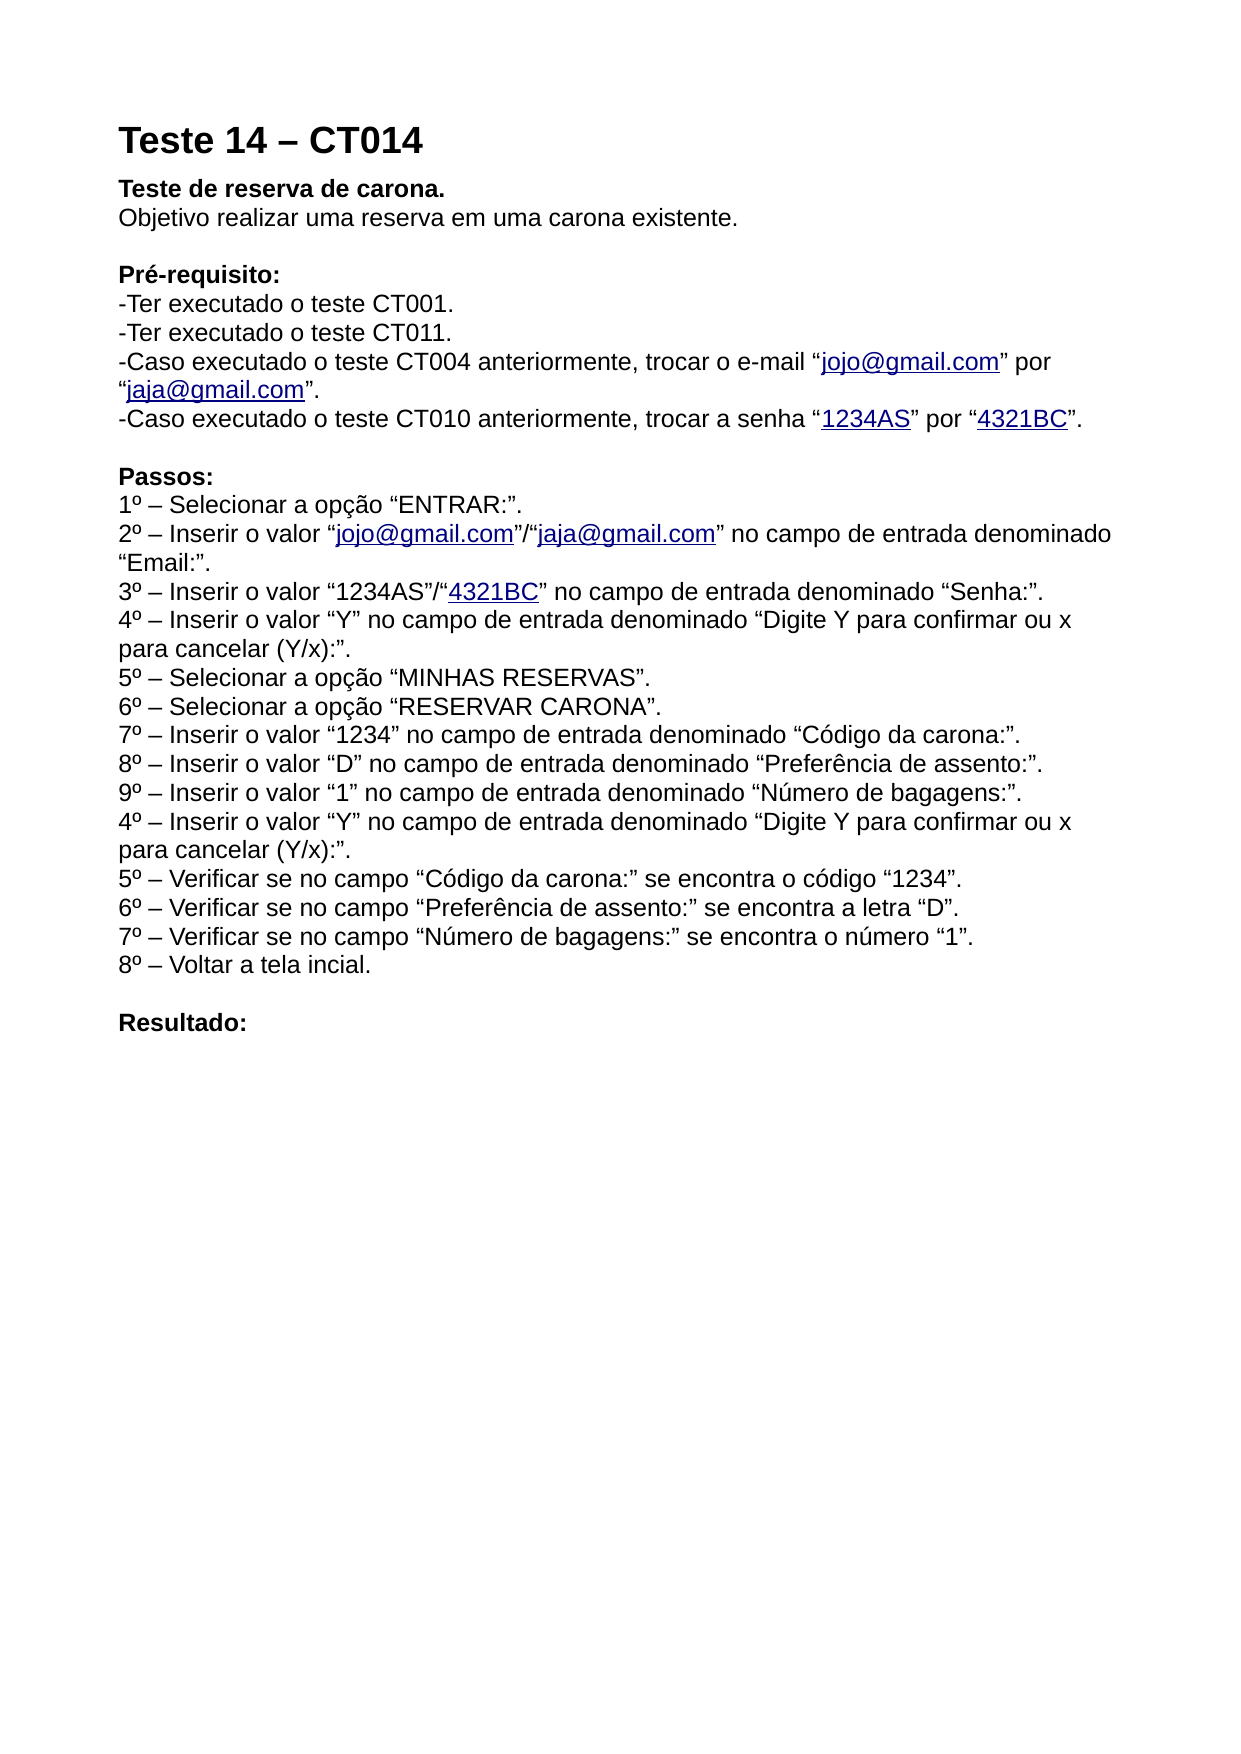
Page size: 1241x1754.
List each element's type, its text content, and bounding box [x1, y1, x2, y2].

text -Caso executado o teste CT004 anteriormente, trocar o e-mail “jojo@gmail.com” por “jaja@gmail.com”. [118, 347, 1122, 404]
text 6º – Selecionar a opção “RESERVAR CARONA”. [118, 692, 1122, 721]
text 7º – Verificar se no campo “Número de bagagens:” se encontra o número “1”. [118, 922, 1122, 951]
text 4º – Inserir o valor “Y” no campo de entrada denominado “Digite Y para confirmar ou x para cancelar (Y/x):”. [118, 606, 1122, 663]
text Pré-requisito: [118, 261, 1122, 289]
text 9º – Inserir o valor “1” no campo de entrada denominado “Número de bagagens:”. [118, 778, 1122, 807]
text 1º – Selecionar a opção “ENTRAR:”. [118, 491, 1122, 519]
subtitle Teste 14 – CT014 [118, 118, 1122, 162]
text -Ter executado o teste CT011. [118, 318, 1122, 347]
text 8º – Inserir o valor “D” no campo de entrada denominado “Preferência de assento:”. [118, 749, 1122, 778]
text Teste de reserva de carona. [118, 174, 1122, 203]
text 8º – Voltar a tela incial. [118, 951, 1122, 979]
text Passos: [118, 462, 1122, 491]
text 5º – Verificar se no campo “Código da carona:” se encontra o código “1234”. [118, 864, 1122, 893]
text 6º – Verificar se no campo “Preferência de assento:” se encontra a letra “D”. [118, 893, 1122, 922]
text -Caso executado o teste CT010 anteriormente, trocar a senha “1234AS” por “4321BC”. [118, 404, 1122, 433]
text Resultado: [118, 1008, 1122, 1037]
text -Ter executado o teste CT001. [118, 289, 1122, 318]
text 2º – Inserir o valor “jojo@gmail.com”/“jaja@gmail.com” no campo de entrada denominado “Email:”. [118, 519, 1122, 577]
text 5º – Selecionar a opção “MINHAS RESERVAS”. [118, 663, 1122, 692]
text 4º – Inserir o valor “Y” no campo de entrada denominado “Digite Y para confirmar ou x para cancelar (Y/x):”. [118, 807, 1122, 864]
text Objetivo realizar uma reserva em uma carona existente. [118, 203, 1122, 232]
text 7º – Inserir o valor “1234” no campo de entrada denominado “Código da carona:”. [118, 721, 1122, 749]
text 3º – Inserir o valor “1234AS”/“4321BC” no campo de entrada denominado “Senha:”. [118, 577, 1122, 606]
